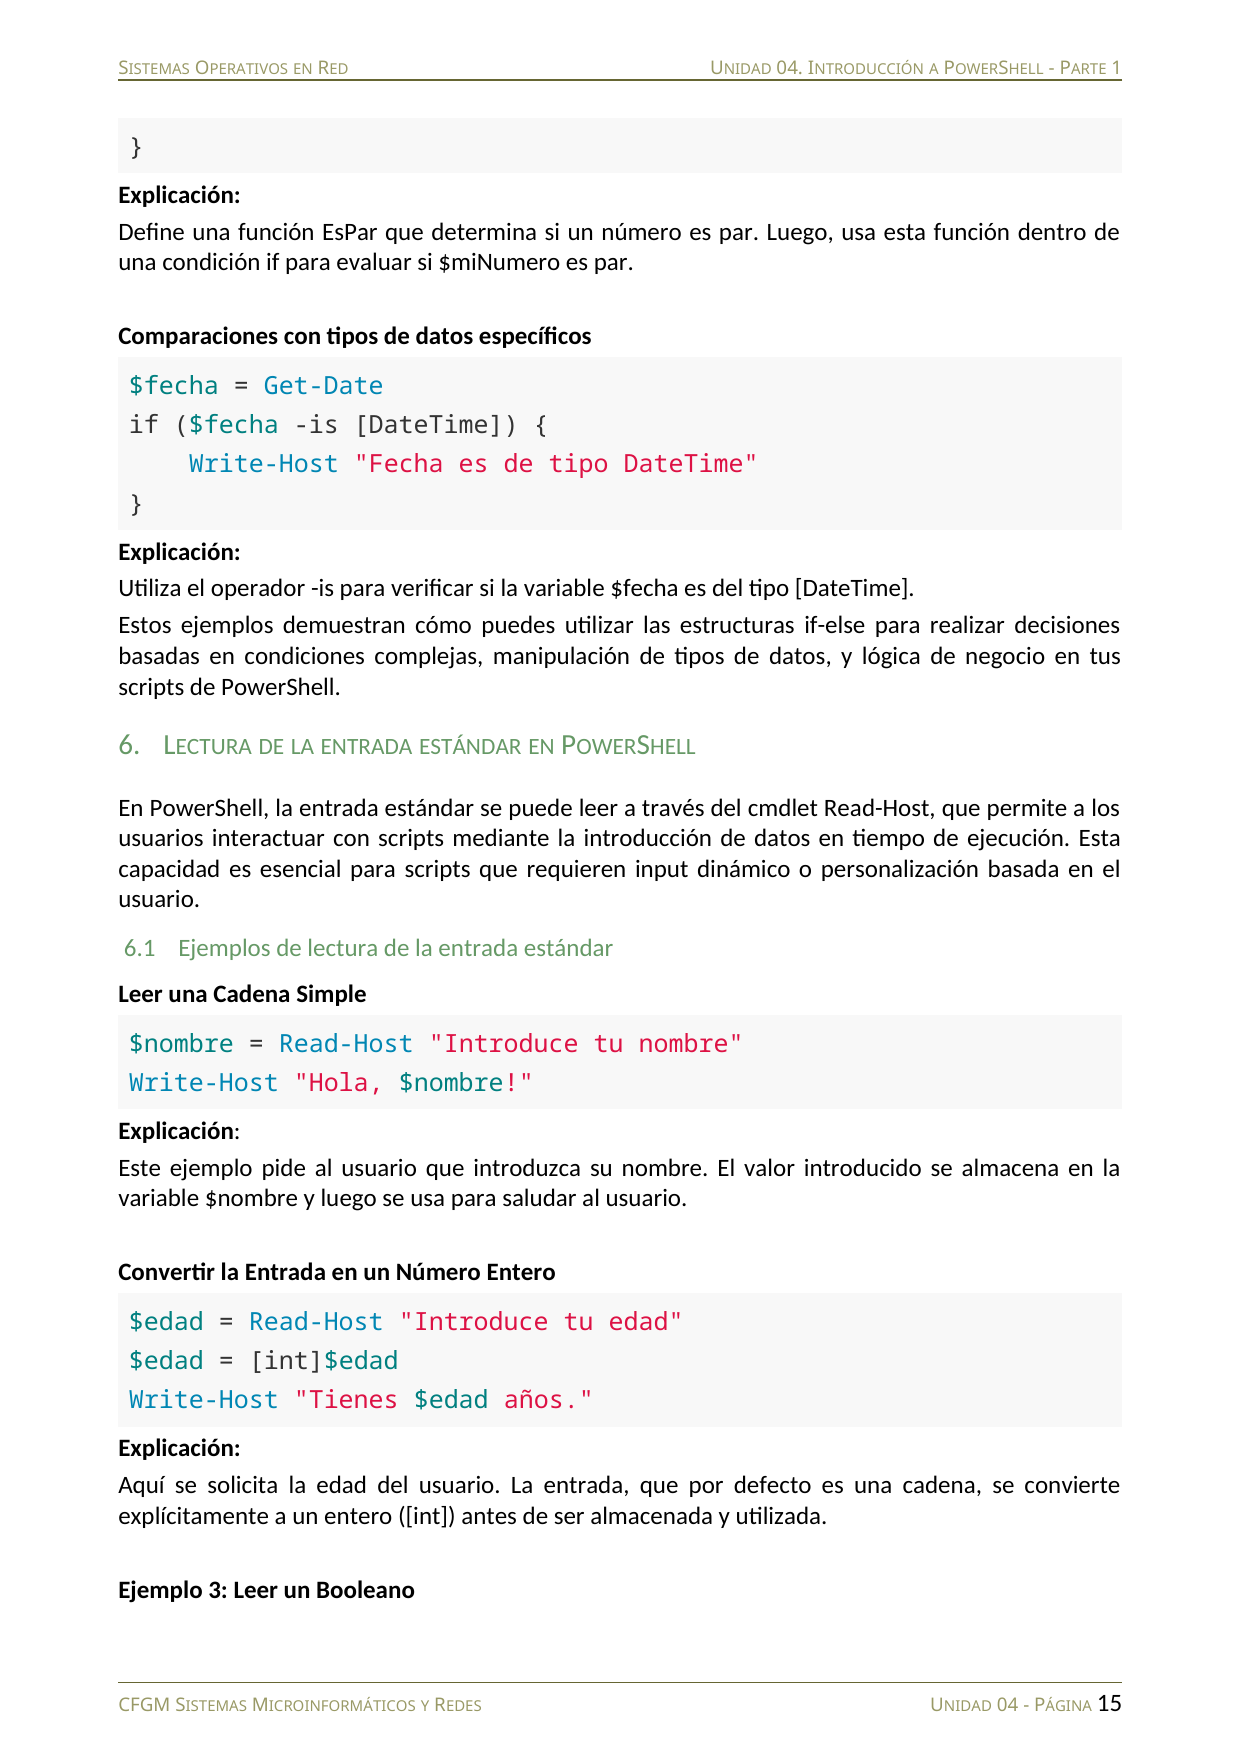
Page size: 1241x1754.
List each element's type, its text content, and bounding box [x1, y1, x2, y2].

text Estos ejemplos demuestran cómo puedes utilizar las estructuras if-else para realizar decisiones basadas en condiciones complejas, manipulación de tipos de datos, y lógica de negocio en tus scripts de PowerShell. [118, 609, 1122, 701]
text Explicación: [118, 1115, 1122, 1145]
text Este ejemplo pide al usuario que introduzca su nombre. El valor introducido se almacena en la variable $nombre y luego se usa para saludar al usuario. [118, 1152, 1122, 1213]
text Leer una Cadena Simple [118, 978, 1122, 1008]
text Comparaciones con tipos de datos específicos [118, 320, 1122, 351]
text Utiliza el operador -is para verificar si la variable $fecha es del tipo [DateTime]. [118, 573, 1122, 603]
text Aquí se solicita la edad del usuario. La entrada, que por defecto es una cadena, se convierte explícitamente a un entero ([int]) antes de ser almacenada y utilizada. [118, 1469, 1122, 1531]
text Explicación: [118, 179, 1122, 209]
text Convertir la Entrada en un Número Entero [118, 1256, 1122, 1287]
subtitle Ejemplos de lectura de la entrada estándar [118, 933, 1122, 963]
table_header } [118, 118, 1122, 173]
table_header $edad = Read-Host "Introduce tu edad" $edad = [int]$edad Write-Host "Tienes $edad años." [118, 1293, 1122, 1427]
text Explicación: [118, 1432, 1122, 1463]
text Explicación: [118, 536, 1122, 566]
text Ejemplo 3: Leer un Booleano [118, 1574, 1122, 1604]
subtitle Lectura de la entrada estándar en PowerShell [118, 726, 1122, 762]
table_header $nombre = Read-Host "Introduce tu nombre" Write-Host "Hola, $nombre!" [118, 1015, 1122, 1109]
text En PowerShell, la entrada estándar se puede leer a través del cmdlet Read-Host, que permite a los usuarios interactuar con scripts mediante la introducción de datos en tiempo de ejecución. Esta capacidad es esencial para scripts que requieren input dinámico o personalización basada en el usuario. [118, 792, 1122, 914]
table_header $fecha = Get-Date if ($fecha -is [DateTime]) { Write-Host "Fecha es de tipo DateTime" } [118, 357, 1122, 530]
text Define una función EsPar que determina si un número es par. Luego, usa esta función dentro de una condición if para evaluar si $miNumero es par. [118, 216, 1122, 277]
